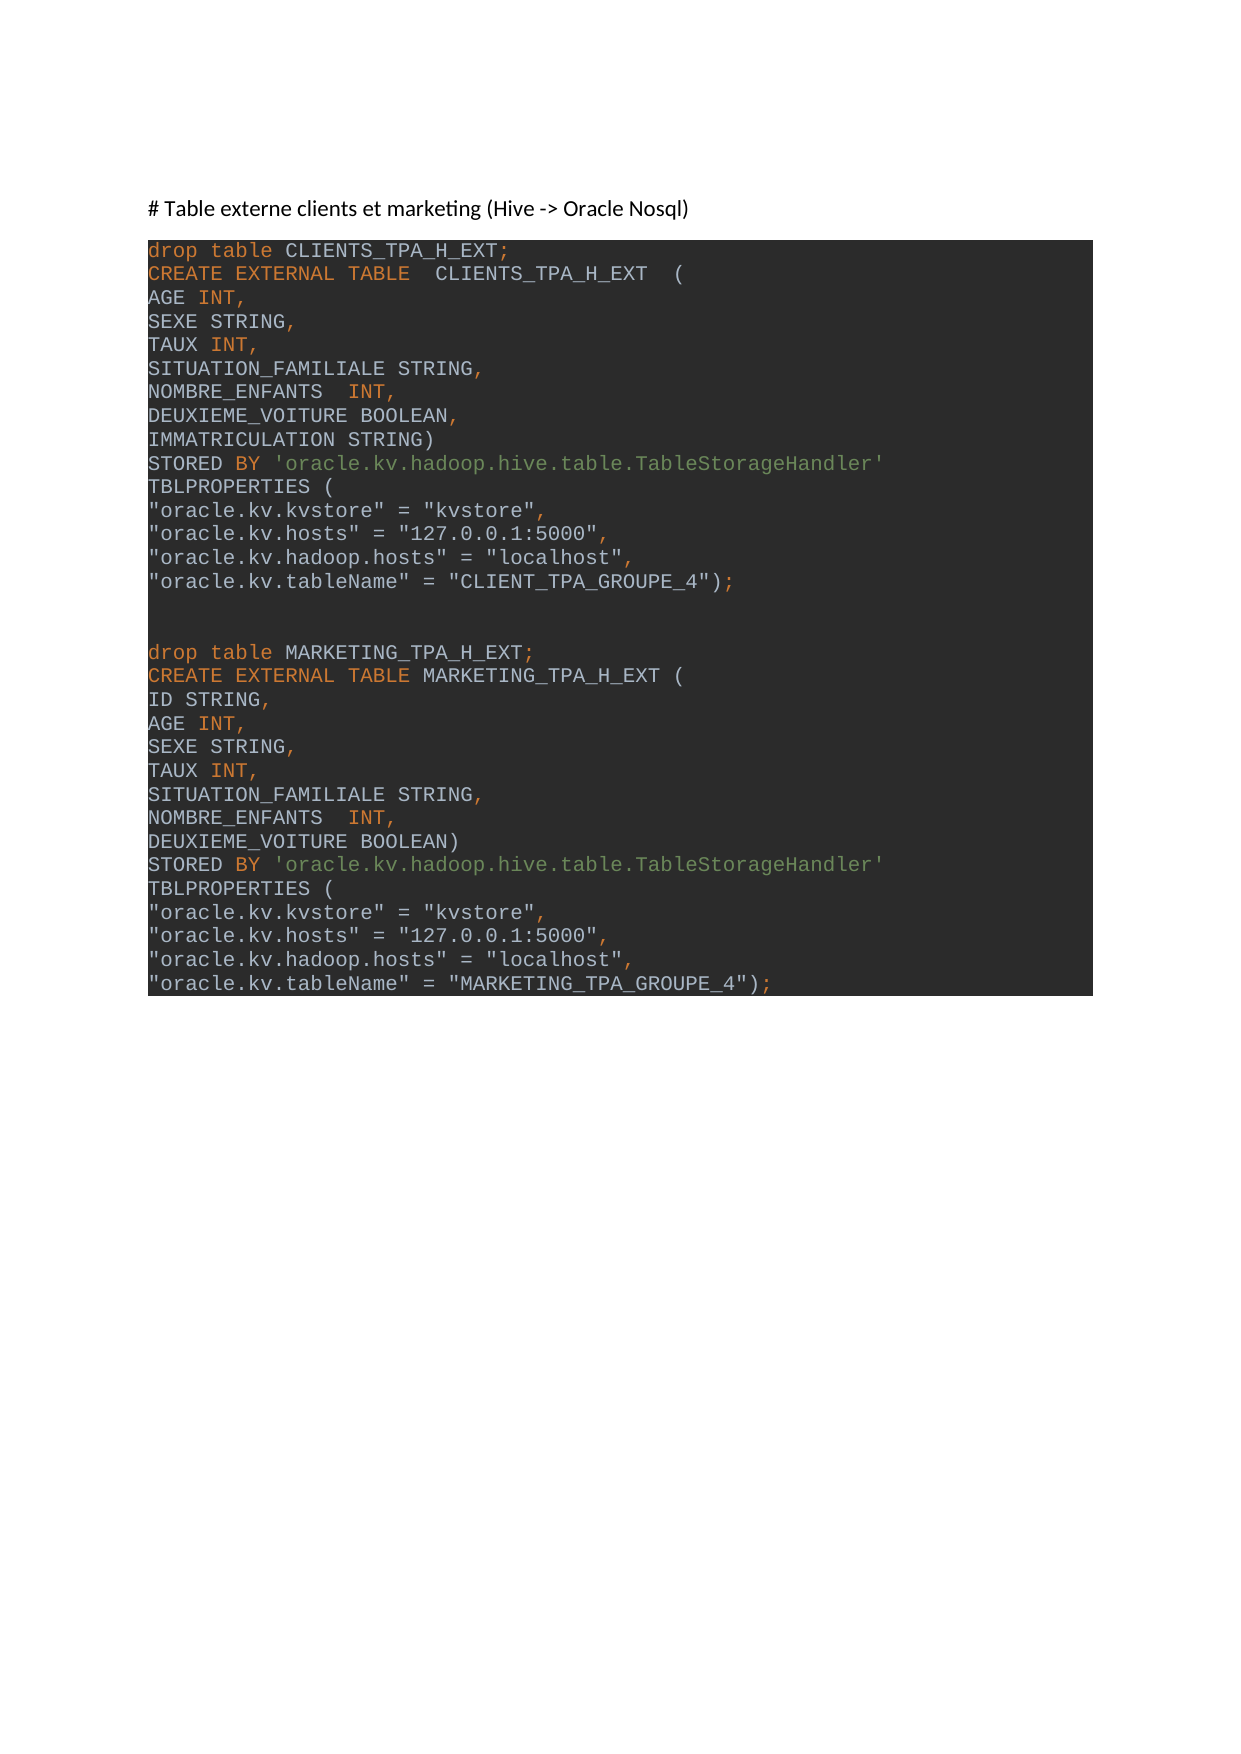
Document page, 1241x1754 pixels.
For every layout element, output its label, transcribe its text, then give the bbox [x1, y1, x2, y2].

text # Table externe clients et marketing (Hive -> Oracle Nosql) [148, 194, 1093, 222]
text drop table CLIENTS_TPA_H_EXT; CREATE EXTERNAL TABLE CLIENTS_TPA_H_EXT ( AGE INT, SEXE STRING, TAUX INT, SITUATION_FAMILIALE STRING, NOMBRE_ENFANTS INT, DEUXIEME_VOITURE BOOLEAN, IMMATRICULATION STRING) STORED BY 'oracle.kv.hadoop.hive.table.TableStorageHandler' TBLPROPERTIES ( "oracle.kv.kvstore" = "kvstore", "oracle.kv.hosts" = "127.0.0.1:5000", "oracle.kv.hadoop.hosts" = "localhost", "oracle.kv.tableName" = "CLIENT_TPA_GROUPE_4"); drop table MARKETING_TPA_H_EXT; CREATE EXTERNAL TABLE MARKETING_TPA_H_EXT ( ID STRING, AGE INT, SEXE STRING, TAUX INT, SITUATION_FAMILIALE STRING, NOMBRE_ENFANTS INT, DEUXIEME_VOITURE BOOLEAN) STORED BY 'oracle.kv.hadoop.hive.table.TableStorageHandler' TBLPROPERTIES ( "oracle.kv.kvstore" = "kvstore", "oracle.kv.hosts" = "127.0.0.1:5000", "oracle.kv.hadoop.hosts" = "localhost", "oracle.kv.tableName" = "MARKETING_TPA_GROUPE_4"); [148, 240, 1093, 996]
